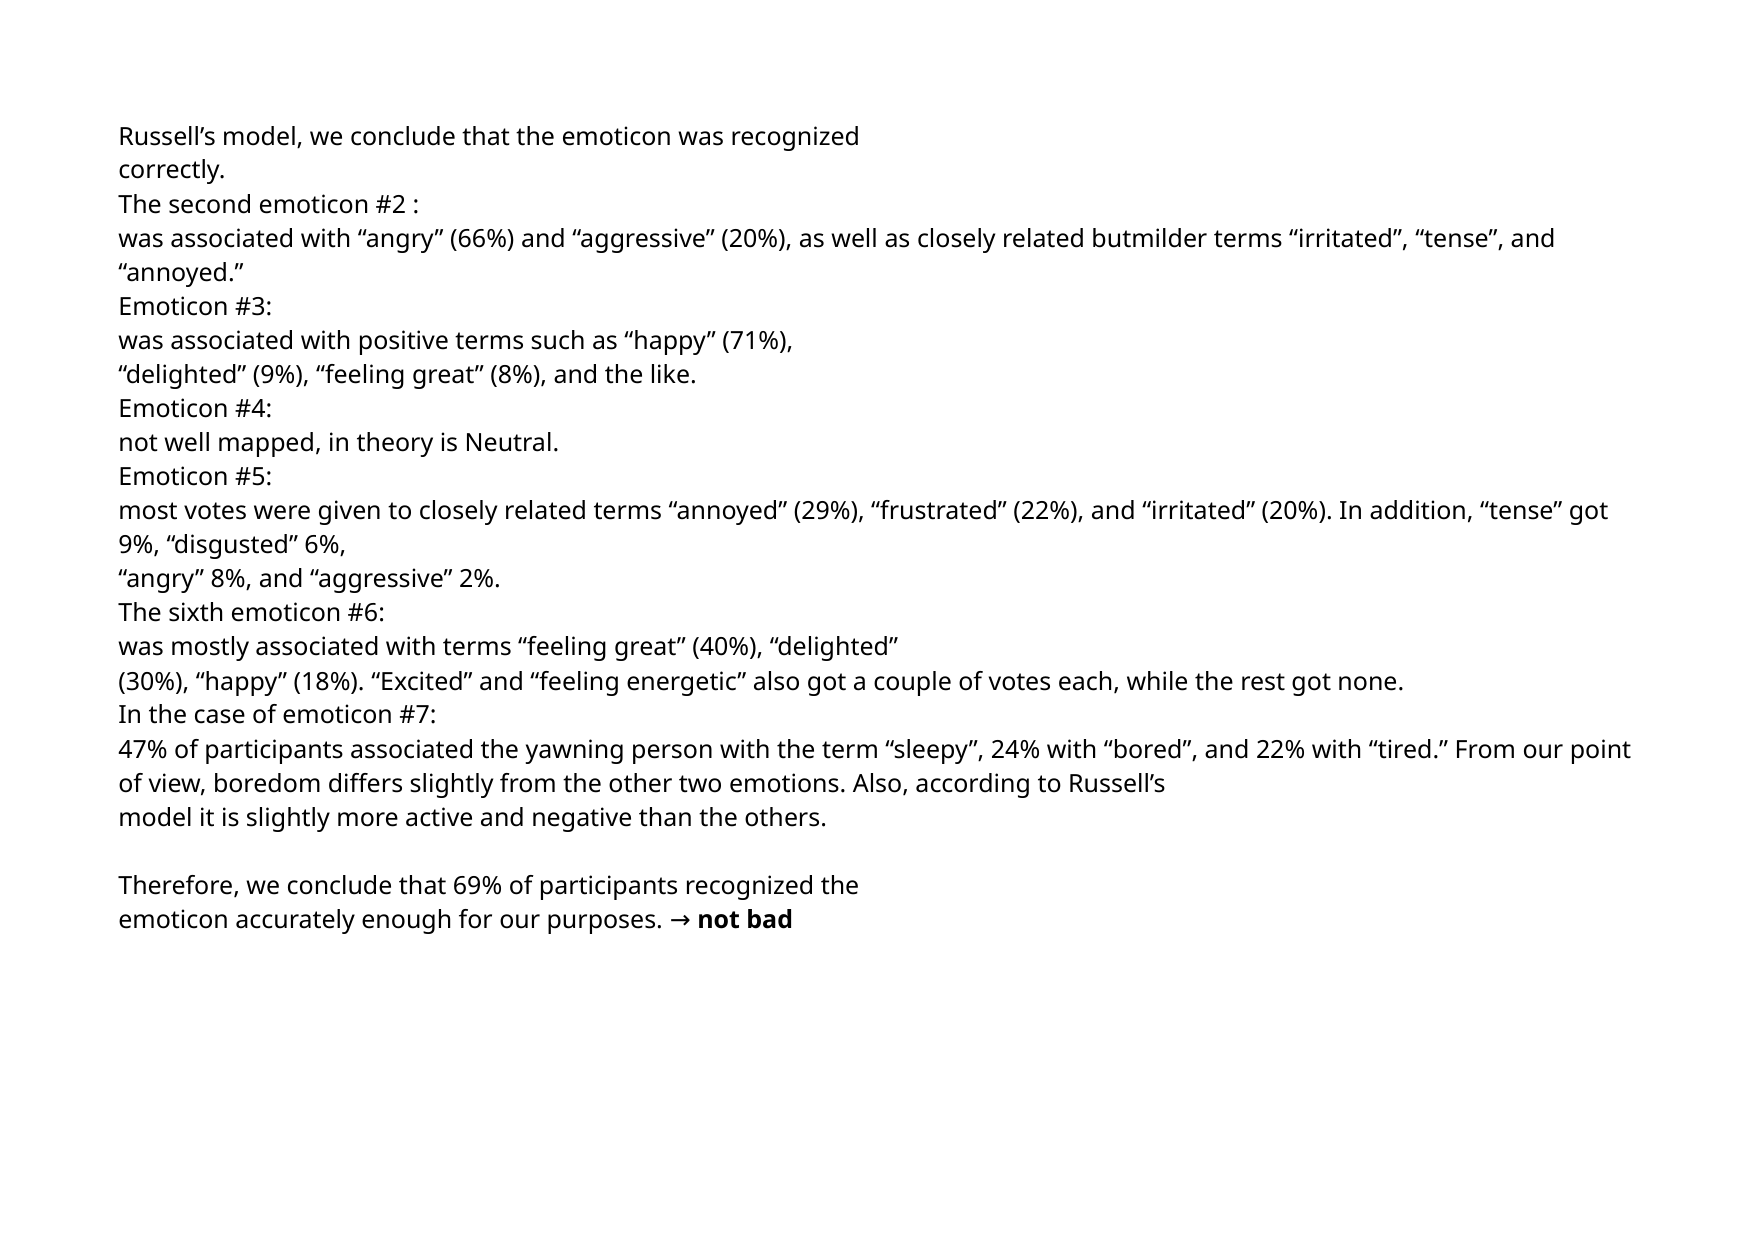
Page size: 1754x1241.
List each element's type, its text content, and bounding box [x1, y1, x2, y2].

text Emoticon #3: [118, 288, 1636, 322]
text most votes were given to closely related terms “annoyed” (29%), “frustrated” (22%), and “irritated” (20%). In addition, “tense” got 9%, “disgusted” 6%, [118, 493, 1636, 561]
text Russell’s model, we conclude that the emoticon was recognized [118, 118, 1636, 152]
text 47% of participants associated the yawning person with the term “sleepy”, 24% with “bored”, and 22% with “tired.” From our point of view, boredom differs slightly from the other two emotions. Also, according to Russell’s [118, 731, 1636, 799]
text The second emoticon #2 : [118, 186, 1636, 220]
text not well mapped, in theory is Neutral. [118, 425, 1636, 459]
text was mostly associated with terms “feeling great” (40%), “delighted” [118, 629, 1636, 663]
text correctly. [118, 152, 1636, 186]
text was associated with “angry” (66%) and “aggressive” (20%), as well as closely related butmilder terms “irritated”, “tense”, and “annoyed.” [118, 220, 1636, 288]
text model it is slightly more active and negative than the others. [118, 799, 1636, 833]
text (30%), “happy” (18%). “Excited” and “feeling energetic” also got a couple of votes each, while the rest got none. [118, 663, 1636, 697]
text “delighted” (9%), “feeling great” (8%), and the like. [118, 357, 1636, 391]
text Emoticon #5: [118, 459, 1636, 493]
text “angry” 8%, and “aggressive” 2%. [118, 561, 1636, 595]
text emoticon accurately enough for our purposes. → not bad [118, 902, 1636, 936]
text Therefore, we conclude that 69% of participants recognized the [118, 867, 1636, 902]
text Emoticon #4: [118, 391, 1636, 425]
text In the case of emoticon #7: [118, 697, 1636, 731]
text The sixth emoticon #6: [118, 595, 1636, 629]
text was associated with positive terms such as “happy” (71%), [118, 322, 1636, 357]
